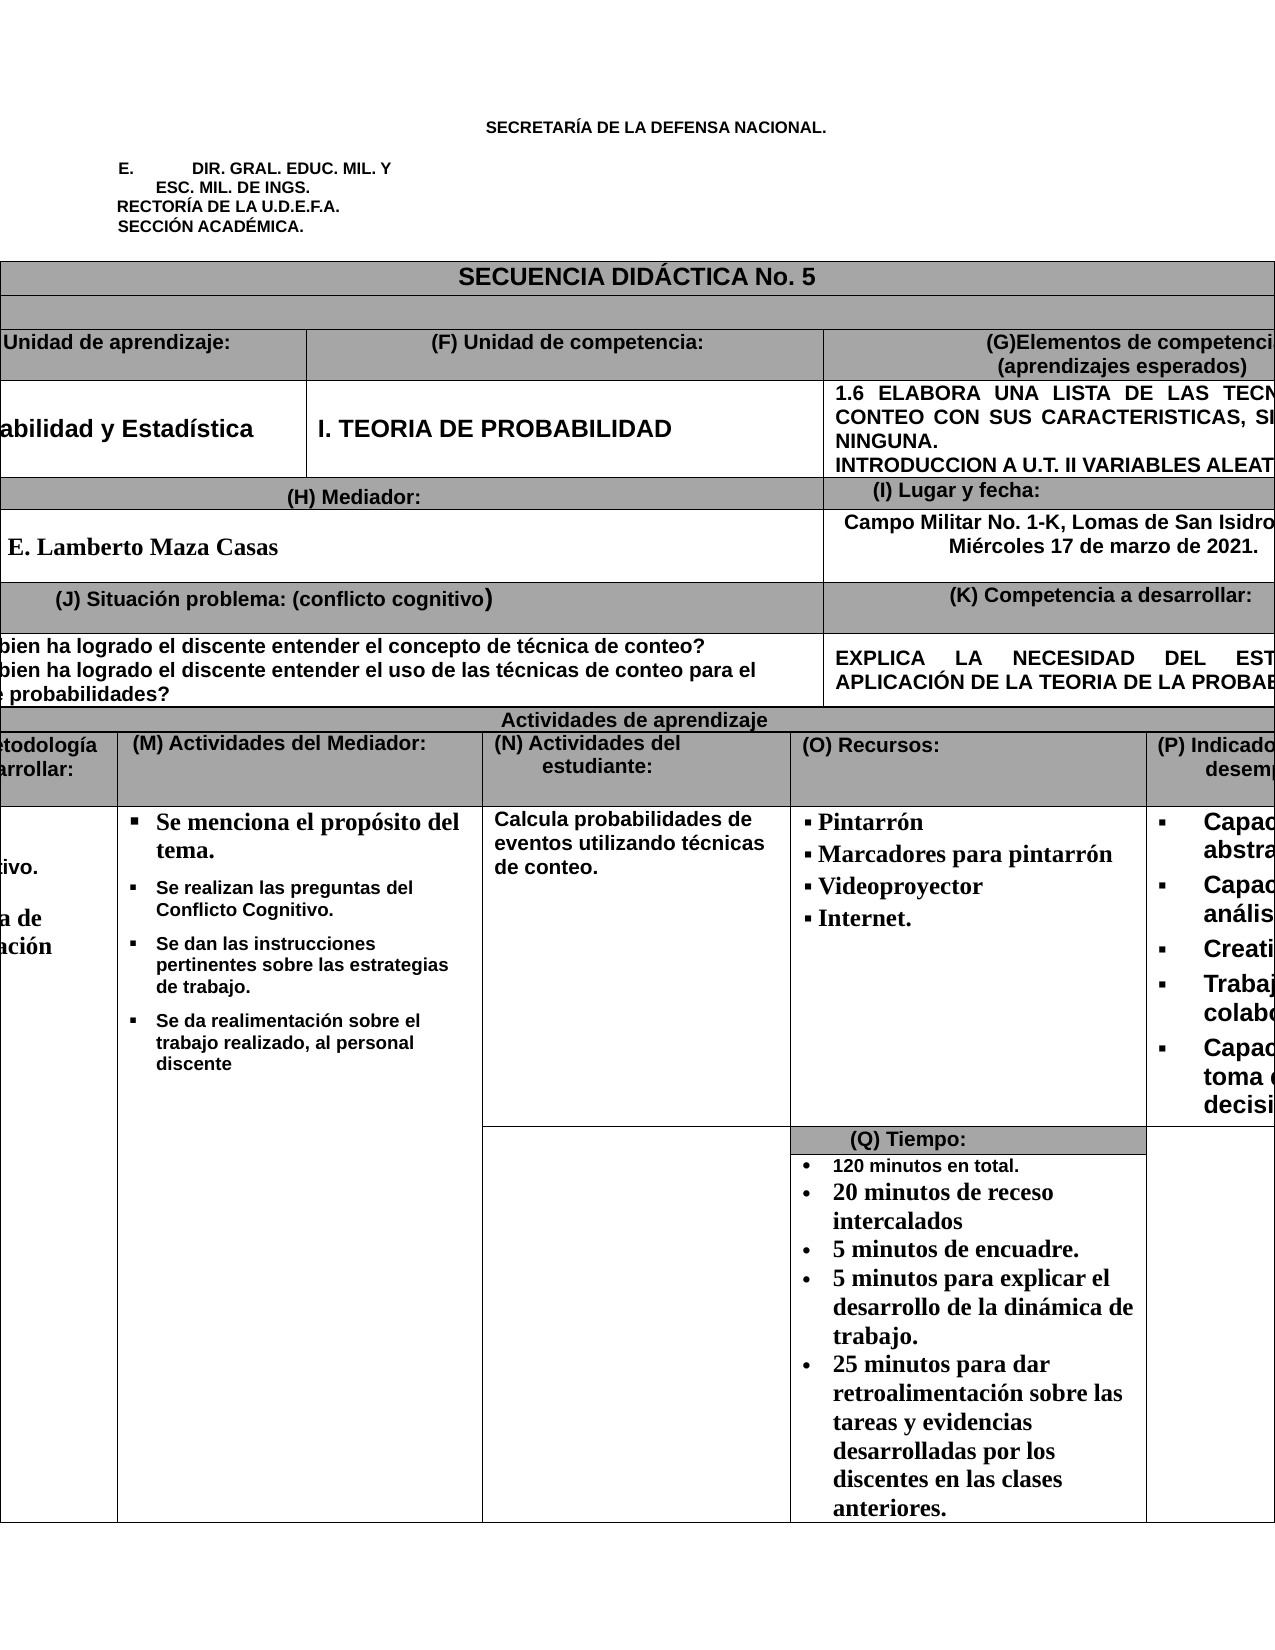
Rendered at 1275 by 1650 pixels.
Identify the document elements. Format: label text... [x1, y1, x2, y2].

table_cell Actividades de aprendizaje [1, 708, 1274, 731]
text RECTORÍA DE LA U.D.E.F.A. SECCIÓN ACADÉMICA. [117, 197, 1157, 236]
table_cell (K) Competencia a desarrollar: [824, 583, 1274, 633]
table_cell (F) Unidad de competencia: [307, 330, 823, 380]
table_cell (N) Actividades del estudiante: [483, 733, 790, 806]
table_cell (I) Lugar y fecha: [824, 478, 1274, 509]
table_cell (M) Actividades del Mediador: [118, 733, 482, 806]
table_cell (Q) Tiempo: [791, 1127, 1146, 1154]
table_cell C. I.I. en E. Lamberto Maza Casas [1, 510, 823, 582]
table_cell Se menciona el propósito del tema. Se realizan las preguntas del Conflicto Cognitivo. Se dan las instrucciones pertinentes sobre las estrategias de trabajo. Se da realimentación sobre el trabajo realizado, al personal discente [118, 807, 482, 1522]
table_cell (P) Indicadores de desempeño: [1147, 733, 1274, 806]
table_header SECUENCIA DIDÁCTICA No. 5 [1, 262, 1274, 295]
table_cell [1147, 1127, 1274, 1522]
text SECRETARÍA DE LA DEFENSA NACIONAL. [156, 118, 1157, 137]
table_cell Campo Militar No. 1-K, Lomas de San Isidro, México, Miércoles 17 de marzo de 2021. [824, 510, 1274, 582]
table_cell EXPLICA LA NECESIDAD DEL ESTUDIO Y APLICACIÓN DE LA TEORIA DE LA PROBABILIDAD. [824, 634, 1274, 706]
table_cell Método Expositivo. Técnica de Explicación Oral. [1, 807, 117, 1522]
table_cell 120 minutos en total. 20 minutos de receso intercalados 5 minutos de encuadre. 5 minutos para explicar el desarrollo de la dinámica de trabajo. 25 minutos para dar retroalimentación sobre las tareas y evidencias desarrolladas por los discentes en las clases anteriores. 50 minutos para la deducción de las probabilidades utilizando técnicas de conteo. 15 minutos para el cierre y las conclusiones. [791, 1155, 1146, 1522]
table_cell (E) Unidad de aprendizaje: [1, 330, 306, 380]
table_cell (H) Mediador: [1, 478, 823, 509]
list DIR. GRAL. EDUC. MIL. Y ESC. MIL. DE INGS. [118, 159, 1157, 197]
table_cell [1, 296, 1274, 329]
table_cell (L) Metodología a desarrollar: [1, 733, 117, 806]
table_cell ¿Qué tan bien ha logrado el discente entender el concepto de técnica de conteo? ¿Qué tan bien ha logrado el discente entender el uso de las técnicas de conteo para el cálculo de probabilidades? [1, 634, 823, 706]
table_cell Capacidad de abstracción. Capacidad de análisis. Creatividad. Trabajo colaborativo. Capacidad de toma de decisiones. [1147, 807, 1274, 1126]
table_cell Probabilidad y Estadística [1, 381, 306, 477]
table_cell Calcula probabilidades de eventos utilizando técnicas de conteo. [483, 807, 790, 1126]
table_cell Pintarrón Marcadores para pintarrón Videoproyector Internet. [791, 807, 1146, 1126]
table_cell 1.6 ELABORA UNA LISTA DE LAS TECNICAS DE CONTEO CON SUS CARACTERISTICAS, SIN OMITIR NINGUNA. INTRODUCCION A U.T. II VARIABLES ALEATORIAS [824, 381, 1274, 477]
table_cell (G)Elementos de competencia: (aprendizajes esperados) [824, 330, 1274, 380]
table_cell (J) Situación problema: (conflicto cognitivo) [1, 583, 823, 633]
table_cell I. TEORIA DE PROBABILIDAD [307, 381, 823, 477]
table_cell (O) Recursos: [791, 733, 1146, 806]
table_cell [483, 1127, 790, 1522]
